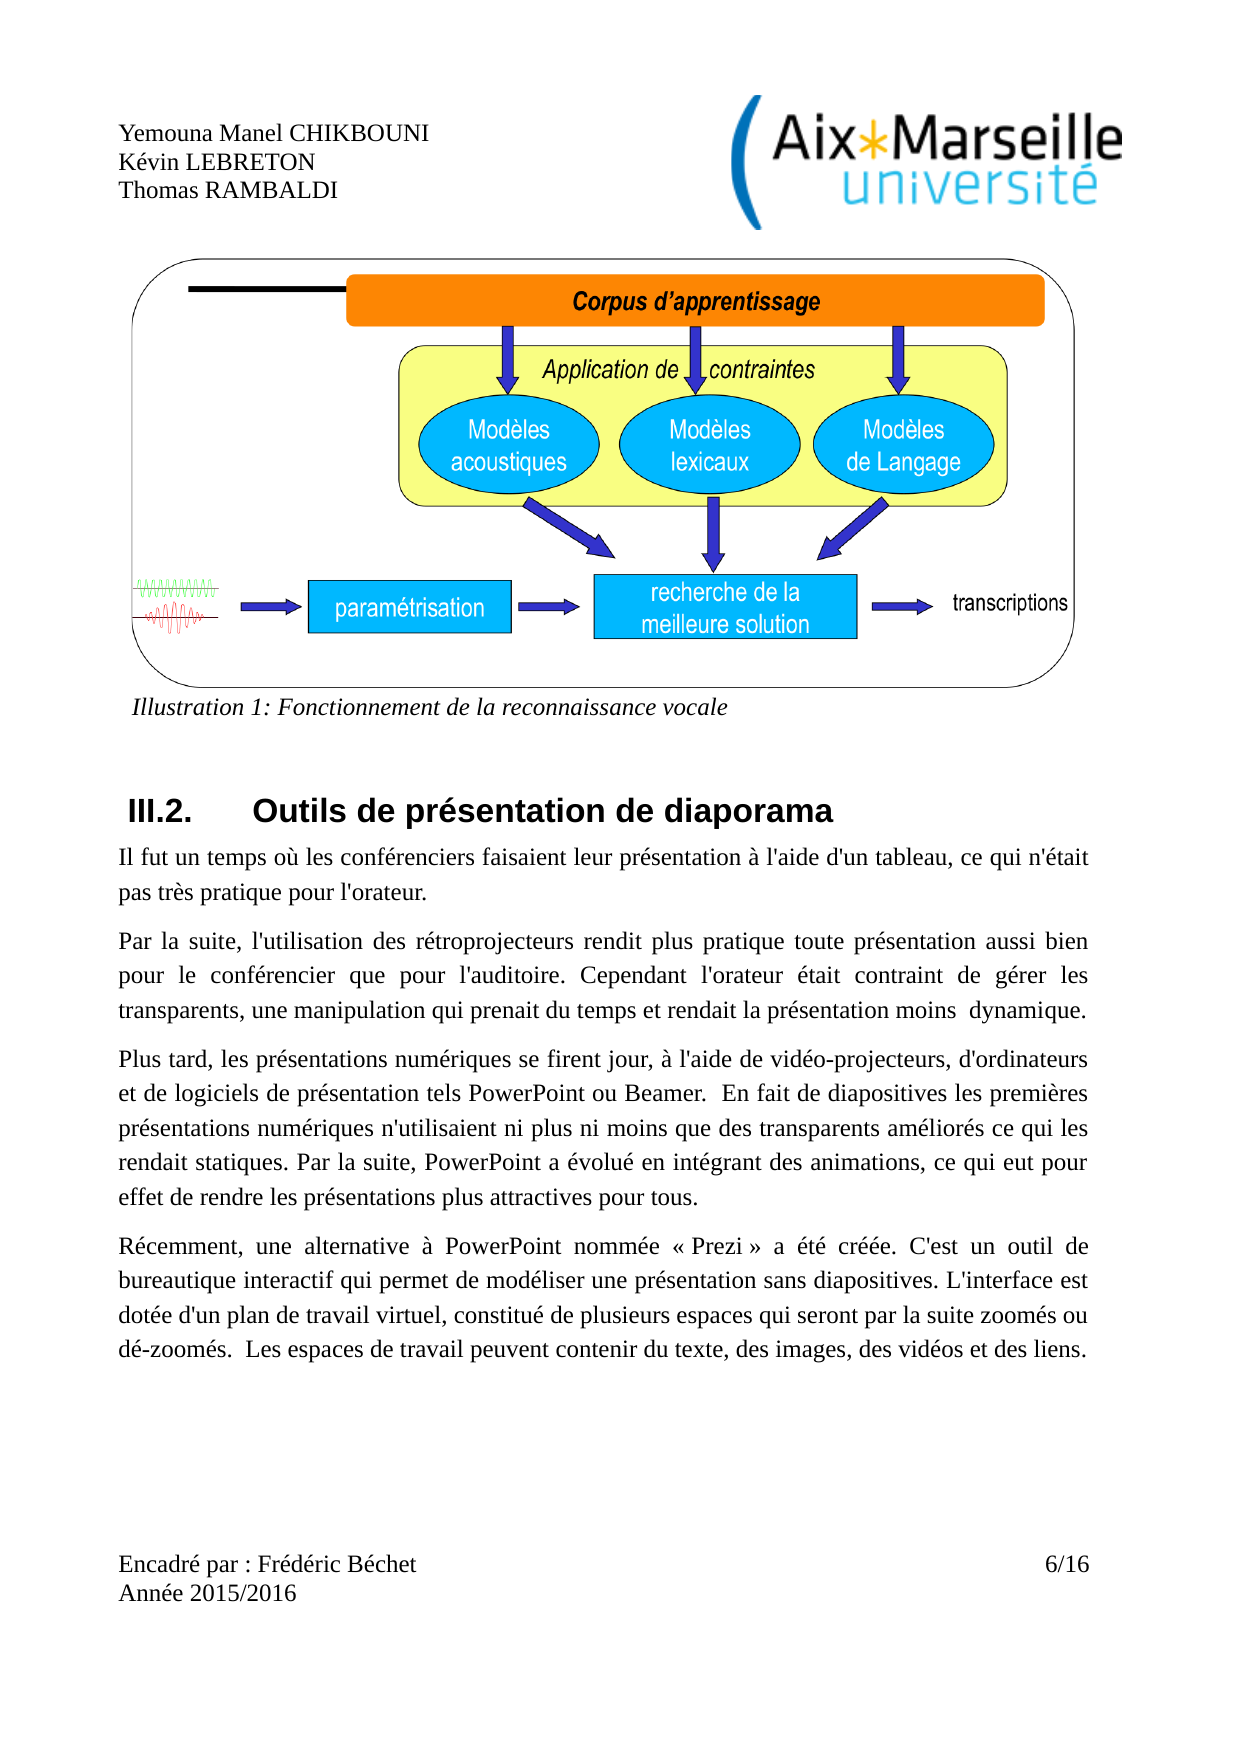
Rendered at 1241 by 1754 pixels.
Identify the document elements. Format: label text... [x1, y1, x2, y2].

picture [731, 95, 1122, 230]
text Il fut un temps où les conférenciers faisaient leur présentation à l'aide d'un tableau, ce qui n'était pas très pratique pour l'orateur. [118, 842, 1089, 905]
picture [131, 246, 1076, 693]
text Récemment, une alternative à PowerPoint nommée « Prezi » a été créée. C'est un outil de bureautique interactif qui permet de modéliser une présentation sans diapositives. L'interface est dotée d'un plan de travail virtuel, constitué de plusieurs espaces qui seront par la suite zoomés ou dé-zoomés. Les espaces de travail peuvent contenir du texte, des images, des vidéos et des liens. [118, 1231, 1089, 1363]
subtitle Outils de présentation de diaporama [118, 791, 1089, 830]
text Plus tard, les présentations numériques se firent jour, à l'aide de vidéo-projecteurs, d'ordinateurs et de logiciels de présentation tels PowerPoint ou Beamer. En fait de diapositives les premières présentations numériques n'utilisaient ni plus ni moins que des transparents améliorés ce qui les rendait statiques. Par la suite, PowerPoint a évolué en intégrant des animations, ce qui eut pour effet de rendre les présentations plus attractives pour tous. [118, 1044, 1089, 1210]
text Par la suite, l'utilisation des rétroprojecteurs rendit plus pratique toute présentation aussi bien pour le conférencier que pour l'auditoire. Cependant l'orateur était contraint de gérer les transparents, une manipulation qui prenait du temps et rendait la présentation moins dynamique. [118, 926, 1089, 1023]
text Illustration 1: Fonctionnement de la reconnaissance vocale [132, 693, 1076, 721]
